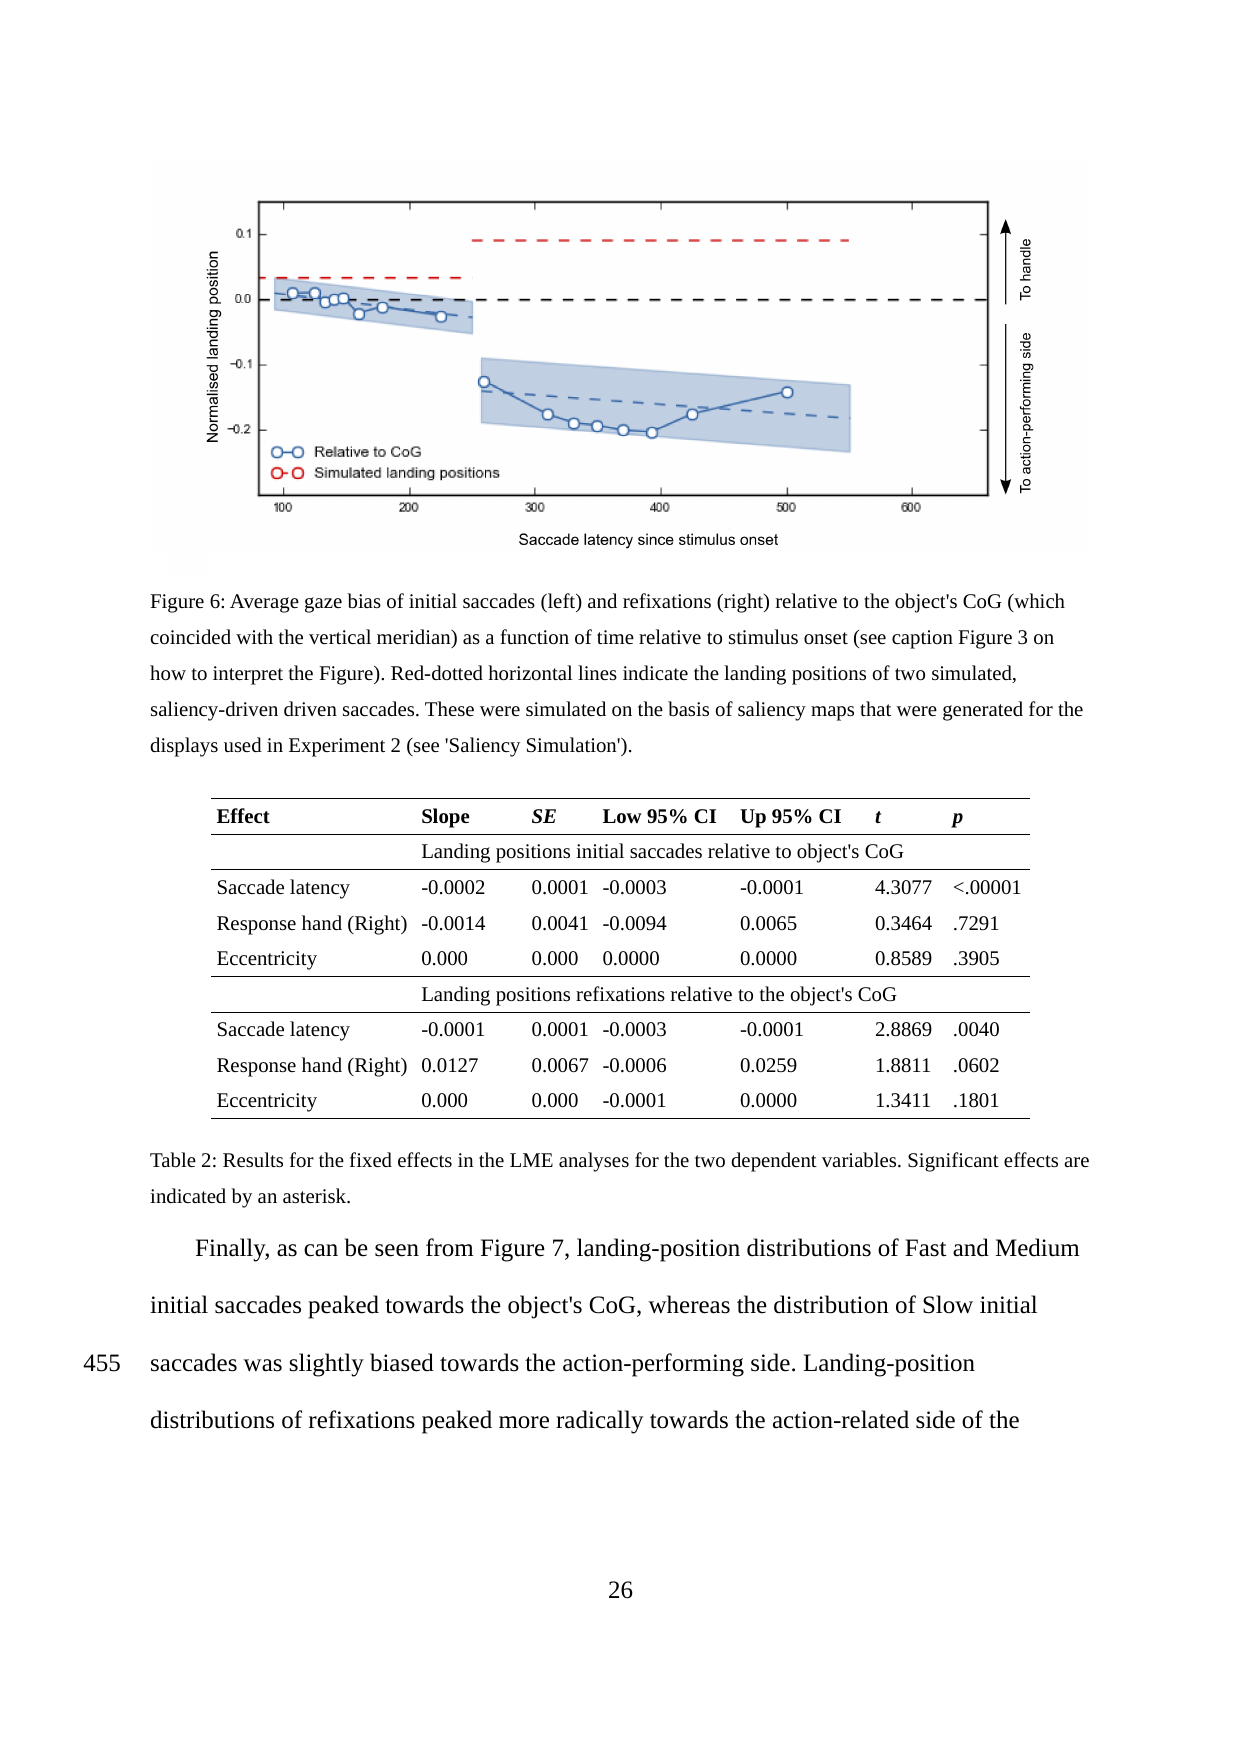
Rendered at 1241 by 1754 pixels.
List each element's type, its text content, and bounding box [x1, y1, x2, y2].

table_cell 0.000 [526, 1083, 597, 1118]
table_cell 0.0067 [526, 1047, 597, 1083]
table_cell 0.3464 [869, 905, 947, 940]
table_cell 0.0001 [526, 870, 597, 905]
table_cell Response hand (Right) [211, 905, 415, 940]
table_cell -0.0001 [415, 1013, 526, 1047]
table_header Slope [415, 799, 526, 834]
text Figure 6: Average gaze bias of initial saccades (left) and refixations (right) relative to the object's CoG (which coincided with the vertical meridian) as a function of time relative to stimulus onset (see caption Figure 3 on how to interpret the Figure). Red-dotted horizontal lines indicate the landing positions of two simulated, saliency-driven driven saccades. These were simulated on the basis of saliency maps that were generated for the displays used in Experiment 2 (see 'Saliency Simulation'). [150, 577, 1091, 757]
table_cell 0.0065 [734, 905, 869, 940]
table_cell 2.8869 [869, 1013, 947, 1047]
table_cell Eccentricity [211, 940, 415, 976]
table_cell Response hand (Right) [211, 1047, 415, 1083]
table_cell -0.0002 [415, 870, 526, 905]
table_cell .1801 [947, 1083, 1030, 1118]
table_cell 0.000 [415, 940, 526, 976]
table_cell .3905 [947, 940, 1030, 976]
table_cell -0.0014 [415, 905, 526, 940]
table_cell 1.8811 [869, 1047, 947, 1083]
table_cell 0.0127 [415, 1047, 526, 1083]
table_header Low 95% CI [597, 799, 734, 834]
table_cell [211, 977, 415, 1012]
table_cell 4.3077 [869, 870, 947, 905]
text Finally, as can be seen from Figure 7, landing-position distributions of Fast and Medium initial saccades peaked towards the object's CoG, whereas the distribution of Slow initial saccades was slightly biased towards the action-performing side. Landing-position distributions of refixations peaked more radically towards the action-related side of the [150, 1233, 1091, 1434]
picture [150, 162, 1091, 577]
table_header t [869, 799, 947, 834]
table_cell 0.0001 [526, 1013, 597, 1047]
table_cell -0.0003 [597, 1013, 734, 1047]
table_cell Saccade latency [211, 1013, 415, 1047]
table_cell 0.8589 [869, 940, 947, 976]
table_header SE [526, 799, 597, 834]
table_cell -0.0001 [597, 1083, 734, 1118]
table_cell -0.0006 [597, 1047, 734, 1083]
table_cell .0040 [947, 1013, 1030, 1047]
text Table 2: Results for the fixed effects in the LME analyses for the two dependent variables. Significant effects are indicated by an asterisk. [150, 1148, 1091, 1208]
table_cell -0.0003 [597, 870, 734, 905]
table_cell <.00001 [947, 870, 1030, 905]
table_cell 0.0041 [526, 905, 597, 940]
table_cell 0.0000 [734, 1083, 869, 1118]
table_cell .0602 [947, 1047, 1030, 1083]
table_cell .7291 [947, 905, 1030, 940]
table_cell 0.0000 [597, 940, 734, 976]
table_header Effect [211, 799, 415, 834]
table_header p [947, 799, 1030, 834]
table_cell -0.0094 [597, 905, 734, 940]
table_cell Landing positions initial saccades relative to object's CoG [415, 835, 1030, 869]
table_cell -0.0001 [734, 870, 869, 905]
table_cell 1.3411 [869, 1083, 947, 1118]
table_cell Landing positions refixations relative to the object's CoG [415, 977, 1030, 1012]
table_cell 0.000 [415, 1083, 526, 1118]
table_cell 0.0259 [734, 1047, 869, 1083]
table_cell 0.000 [526, 940, 597, 976]
table_cell Saccade latency [211, 870, 415, 905]
table_cell 0.0000 [734, 940, 869, 976]
table_header Up 95% CI [734, 799, 869, 834]
table_cell [211, 835, 415, 869]
table_cell Eccentricity [211, 1083, 415, 1118]
table_cell -0.0001 [734, 1013, 869, 1047]
